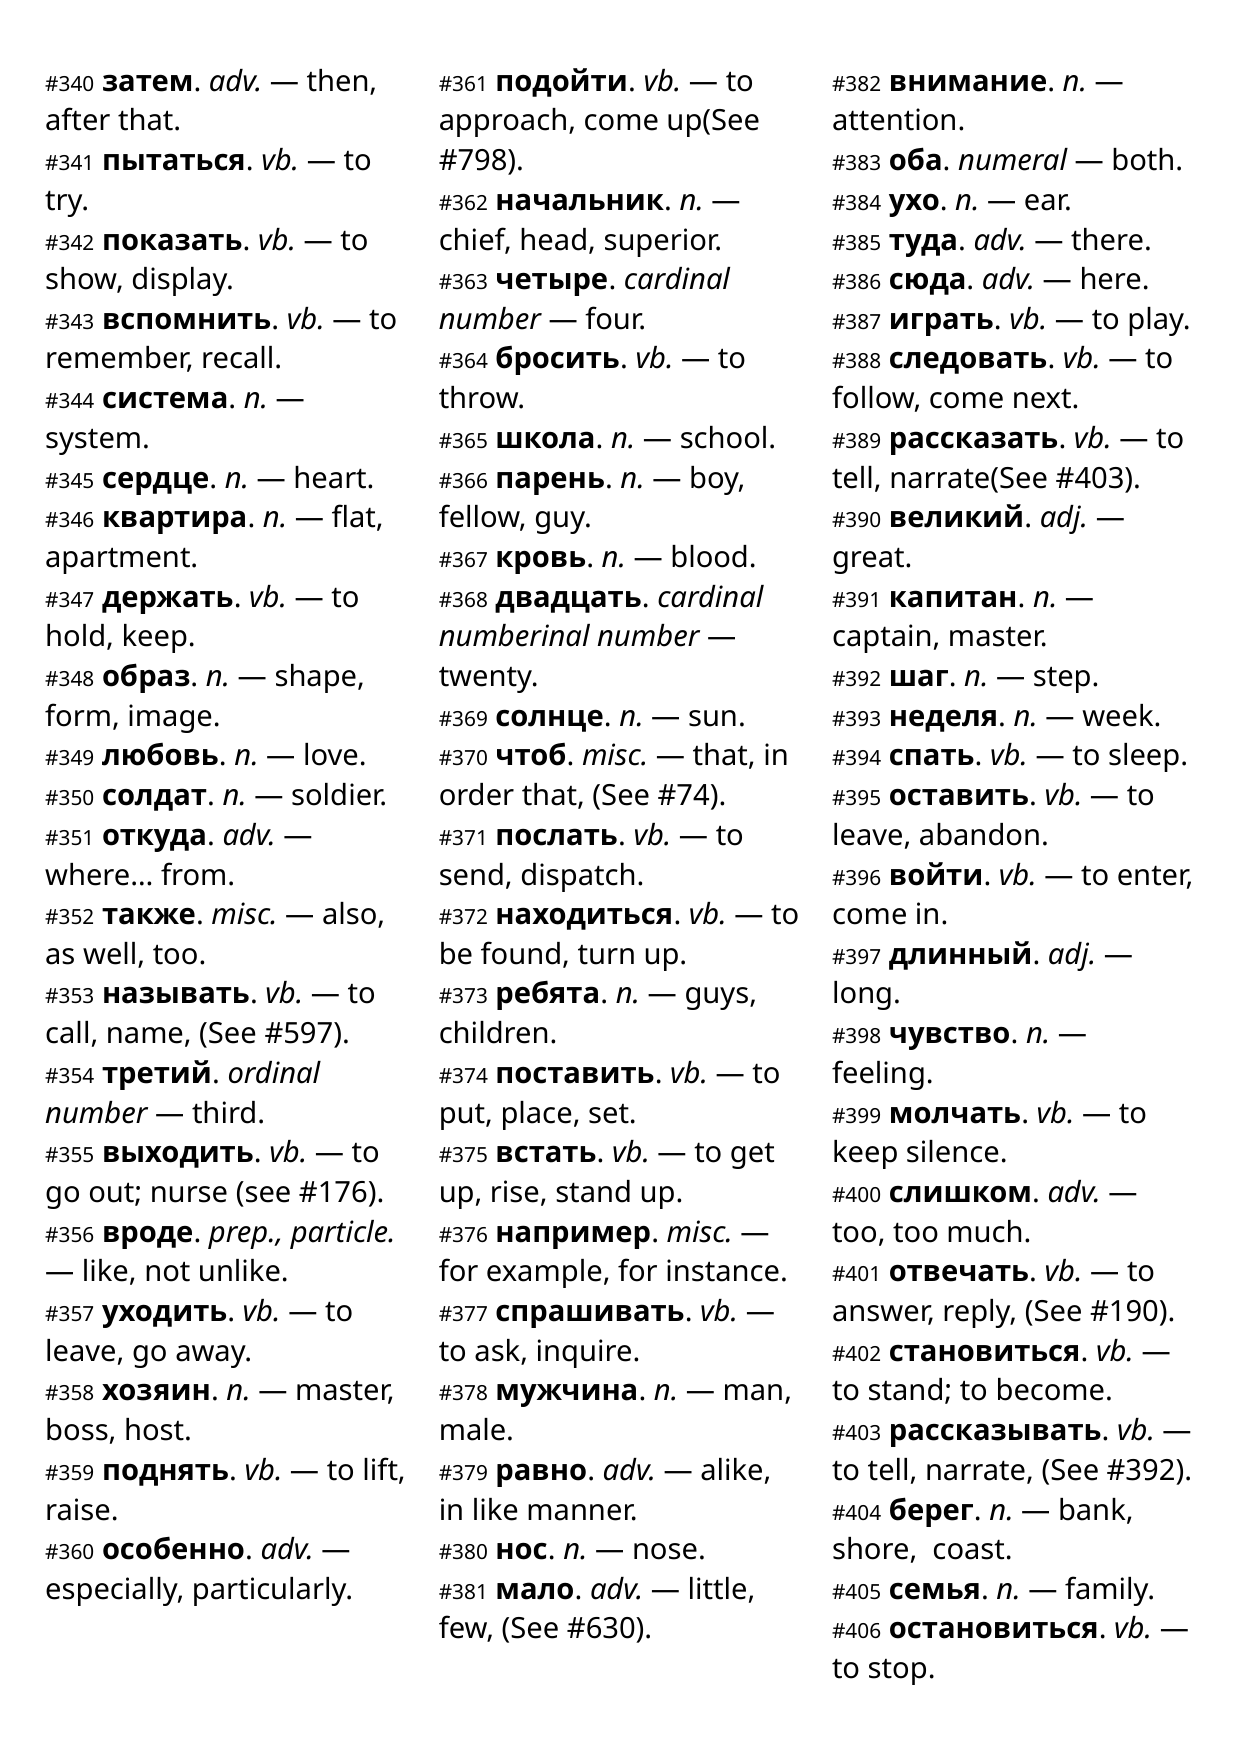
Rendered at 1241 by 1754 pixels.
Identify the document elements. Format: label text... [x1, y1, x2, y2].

text #340 затем. adv. — then, after that. [45, 60, 408, 139]
text #357 уходить. vb. — to leave, go away. [45, 1290, 408, 1370]
text #368 двадцать. cardinal numberinal number — twenty. [438, 576, 802, 695]
text #372 находиться. vb. — to be found, turn up. [438, 893, 802, 973]
text #380 нос. n. — nose. [438, 1528, 802, 1568]
text #386 сюда. adv. — here. [832, 258, 1196, 298]
text #390 великий. adj. — great. [832, 497, 1196, 576]
text #365 школа. n. — school. [438, 417, 802, 457]
text #349 любовь. n. — love. [45, 735, 408, 774]
text #367 кровь. n. — blood. [438, 536, 802, 576]
text #394 спать. vb. — to sleep. [832, 735, 1196, 774]
text #364 бросить. vb. — to throw. [438, 338, 802, 417]
text #342 показать. vb. — to show, display. [45, 219, 408, 298]
text #370 чтоб. misc. — that, in order that, (See #74). [438, 735, 802, 814]
text #401 отвечать. vb. — to answer, reply, (See #190). [832, 1251, 1196, 1330]
text #396 войти. vb. — to enter, come in. [832, 854, 1196, 933]
text #405 семья. n. — family. [832, 1568, 1196, 1608]
text #360 особенно. adv. — especially, particularly. [45, 1528, 408, 1608]
text #355 выходить. vb. — to go out; nurse (see #176). [45, 1132, 408, 1211]
text #392 шаг. n. — step. [832, 655, 1196, 695]
text #361 подойти. vb. — to approach, come up(See #798). [438, 60, 802, 179]
text #406 остановиться. vb. — to stop. [832, 1608, 1196, 1687]
text #389 рассказать. vb. — to tell, narrate(See #403). [832, 417, 1196, 497]
text #343 вспомнить. vb. — to remember, recall. [45, 298, 408, 377]
text #400 слишком. adv. — too, too much. [832, 1171, 1196, 1251]
text #397 длинный. adj. — long. [832, 933, 1196, 1012]
text #363 четыре. cardinal number — four. [438, 258, 802, 338]
text #381 мало. adv. — little, few, (See #630). [438, 1568, 802, 1647]
text #352 также. misc. — also, as well, too. [45, 893, 408, 973]
text #378 мужчина. n. — man, male. [438, 1370, 802, 1449]
text #351 откуда. adv. — where… from. [45, 814, 408, 893]
text #341 пытаться. vb. — to try. [45, 139, 408, 219]
text #373 ребята. n. — guys, children. [438, 973, 802, 1052]
text #403 рассказывать. vb. — to tell, narrate, (See #392). [832, 1409, 1196, 1489]
text #388 следовать. vb. — to follow, come next. [832, 338, 1196, 417]
text #369 солнце. n. — sun. [438, 695, 802, 735]
text #387 играть. vb. — to play. [832, 298, 1196, 338]
text #366 парень. n. — boy, fellow, guy. [438, 457, 802, 536]
text #379 равно. adv. — alike, in like manner. [438, 1449, 802, 1528]
text #344 система. n. — system. [45, 377, 408, 457]
text #391 капитан. n. — captain, master. [832, 576, 1196, 655]
text #353 называть. vb. — to call, name, (See #597). [45, 973, 408, 1052]
text #395 оставить. vb. — to leave, abandon. [832, 774, 1196, 854]
text #399 молчать. vb. — to keep silence. [832, 1092, 1196, 1171]
text #382 внимание. n. — attention. [832, 60, 1196, 139]
text #348 образ. n. — shape, form, image. [45, 655, 408, 735]
text #375 встать. vb. — to get up, rise, stand up. [438, 1132, 802, 1211]
text #350 солдат. n. — soldier. [45, 774, 408, 814]
text #374 поставить. vb. — to put, place, set. [438, 1052, 802, 1132]
text #385 туда. adv. — there. [832, 219, 1196, 258]
text #346 квартира. n. — flat, apartment. [45, 497, 408, 576]
text #354 третий. ordinal number — third. [45, 1052, 408, 1132]
text #402 становиться. vb. — to stand; to become. [832, 1330, 1196, 1409]
text #404 берег. n. — bank, shore, coast. [832, 1489, 1196, 1568]
text #376 например. misc. — for example, for instance. [438, 1211, 802, 1290]
text #362 начальник. n. — chief, head, superior. [438, 179, 802, 258]
text #358 хозяин. n. — master, boss, host. [45, 1370, 408, 1449]
text #356 вроде. prep., particle. — like, not unlike. [45, 1211, 408, 1290]
text #398 чувство. n. — feeling. [832, 1012, 1196, 1092]
text #377 спрашивать. vb. — to ask, inquire. [438, 1290, 802, 1370]
text #345 сердце. n. — heart. [45, 457, 408, 497]
text #384 ухо. n. — ear. [832, 179, 1196, 219]
text #383 оба. numeral — both. [832, 139, 1196, 179]
text #371 послать. vb. — to send, dispatch. [438, 814, 802, 893]
text #359 поднять. vb. — to lift, raise. [45, 1449, 408, 1528]
text #347 держать. vb. — to hold, keep. [45, 576, 408, 655]
text #393 неделя. n. — week. [832, 695, 1196, 735]
